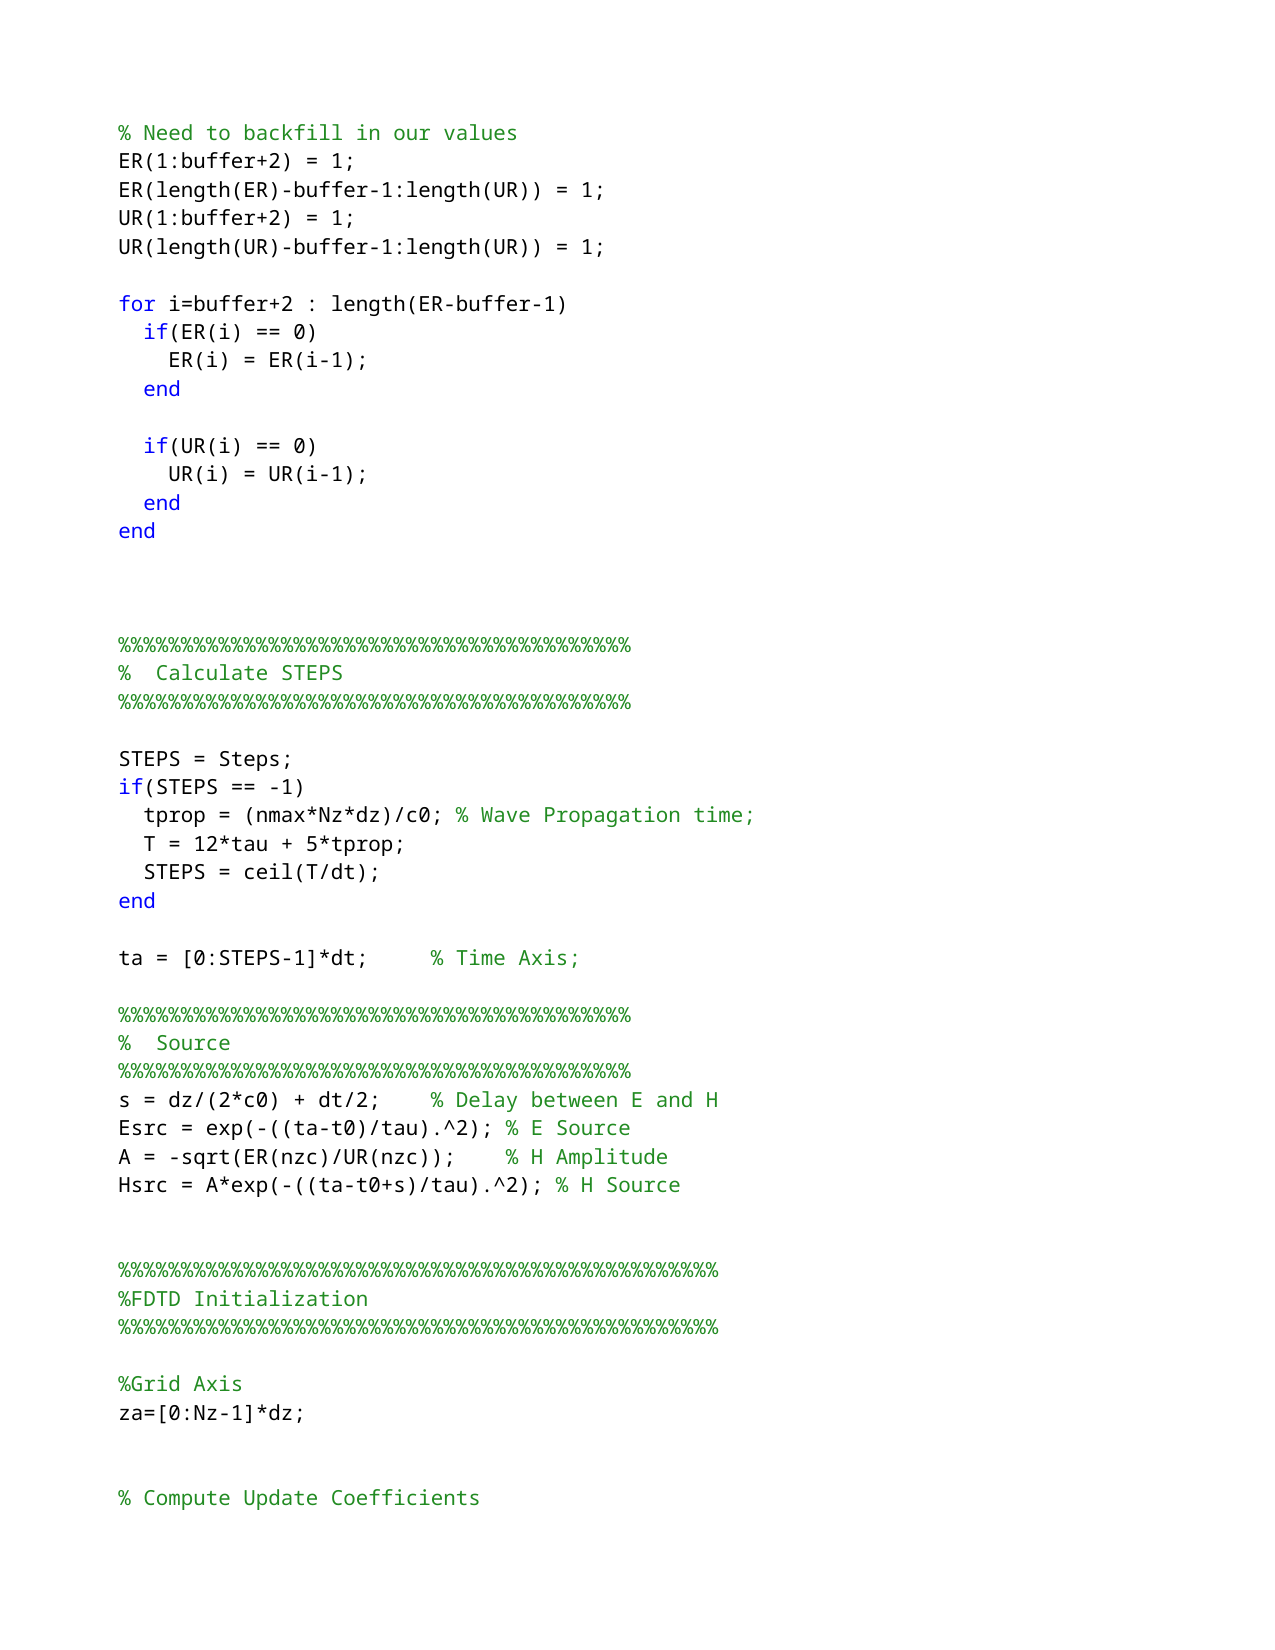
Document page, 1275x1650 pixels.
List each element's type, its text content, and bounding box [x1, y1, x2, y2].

text ER(length(ER)-buffer-1:length(UR)) = 1; [118, 175, 1157, 203]
text ta = [0:STEPS-1]*dt; % Time Axis; [118, 943, 1157, 971]
text UR(length(UR)-buffer-1:length(UR)) = 1; [118, 232, 1157, 260]
text end [118, 516, 1157, 545]
text Esrc = exp(-((ta-t0)/tau).^2); % E Source [118, 1113, 1157, 1142]
text ER(1:buffer+2) = 1; [118, 147, 1157, 175]
text %%%%%%%%%%%%%%%%%%%%%%%%%%%%%%%%%%%%%%%%% [118, 1000, 1157, 1028]
text if(STEPS == -1) [118, 772, 1157, 801]
text % Need to backfill in our values [118, 118, 1157, 147]
text if(UR(i) == 0) [118, 431, 1157, 459]
text %%%%%%%%%%%%%%%%%%%%%%%%%%%%%%%%%%%%%%%%%%%%%%%% [118, 1256, 1157, 1284]
text A = -sqrt(ER(nzc)/UR(nzc)); % H Amplitude [118, 1142, 1157, 1170]
text for i=buffer+2 : length(ER-buffer-1) [118, 289, 1157, 317]
text end [118, 488, 1157, 516]
text STEPS = Steps; [118, 744, 1157, 772]
text %Grid Axis [118, 1369, 1157, 1398]
text za=[0:Nz-1]*dz; [118, 1398, 1157, 1426]
text %%%%%%%%%%%%%%%%%%%%%%%%%%%%%%%%%%%%%%%%% [118, 630, 1157, 658]
text s = dz/(2*c0) + dt/2; % Delay between E and H [118, 1085, 1157, 1113]
text end [118, 374, 1157, 402]
text % Source [118, 1028, 1157, 1057]
text %FDTD Initialization [118, 1284, 1157, 1312]
text Hsrc = A*exp(-((ta-t0+s)/tau).^2); % H Source [118, 1170, 1157, 1199]
text STEPS = ceil(T/dt); [118, 857, 1157, 886]
text UR(1:buffer+2) = 1; [118, 203, 1157, 232]
text %%%%%%%%%%%%%%%%%%%%%%%%%%%%%%%%%%%%%%%%%%%%%%%% [118, 1312, 1157, 1341]
text T = 12*tau + 5*tprop; [118, 829, 1157, 857]
text UR(i) = UR(i-1); [118, 459, 1157, 488]
text % Compute Update Coefficients [118, 1483, 1157, 1512]
text % Calculate STEPS [118, 658, 1157, 687]
text if(ER(i) == 0) [118, 317, 1157, 346]
text %%%%%%%%%%%%%%%%%%%%%%%%%%%%%%%%%%%%%%%%% [118, 687, 1157, 715]
text end [118, 886, 1157, 914]
text tprop = (nmax*Nz*dz)/c0; % Wave Propagation time; [118, 801, 1157, 829]
text ER(i) = ER(i-1); [118, 346, 1157, 374]
text %%%%%%%%%%%%%%%%%%%%%%%%%%%%%%%%%%%%%%%%% [118, 1057, 1157, 1085]
